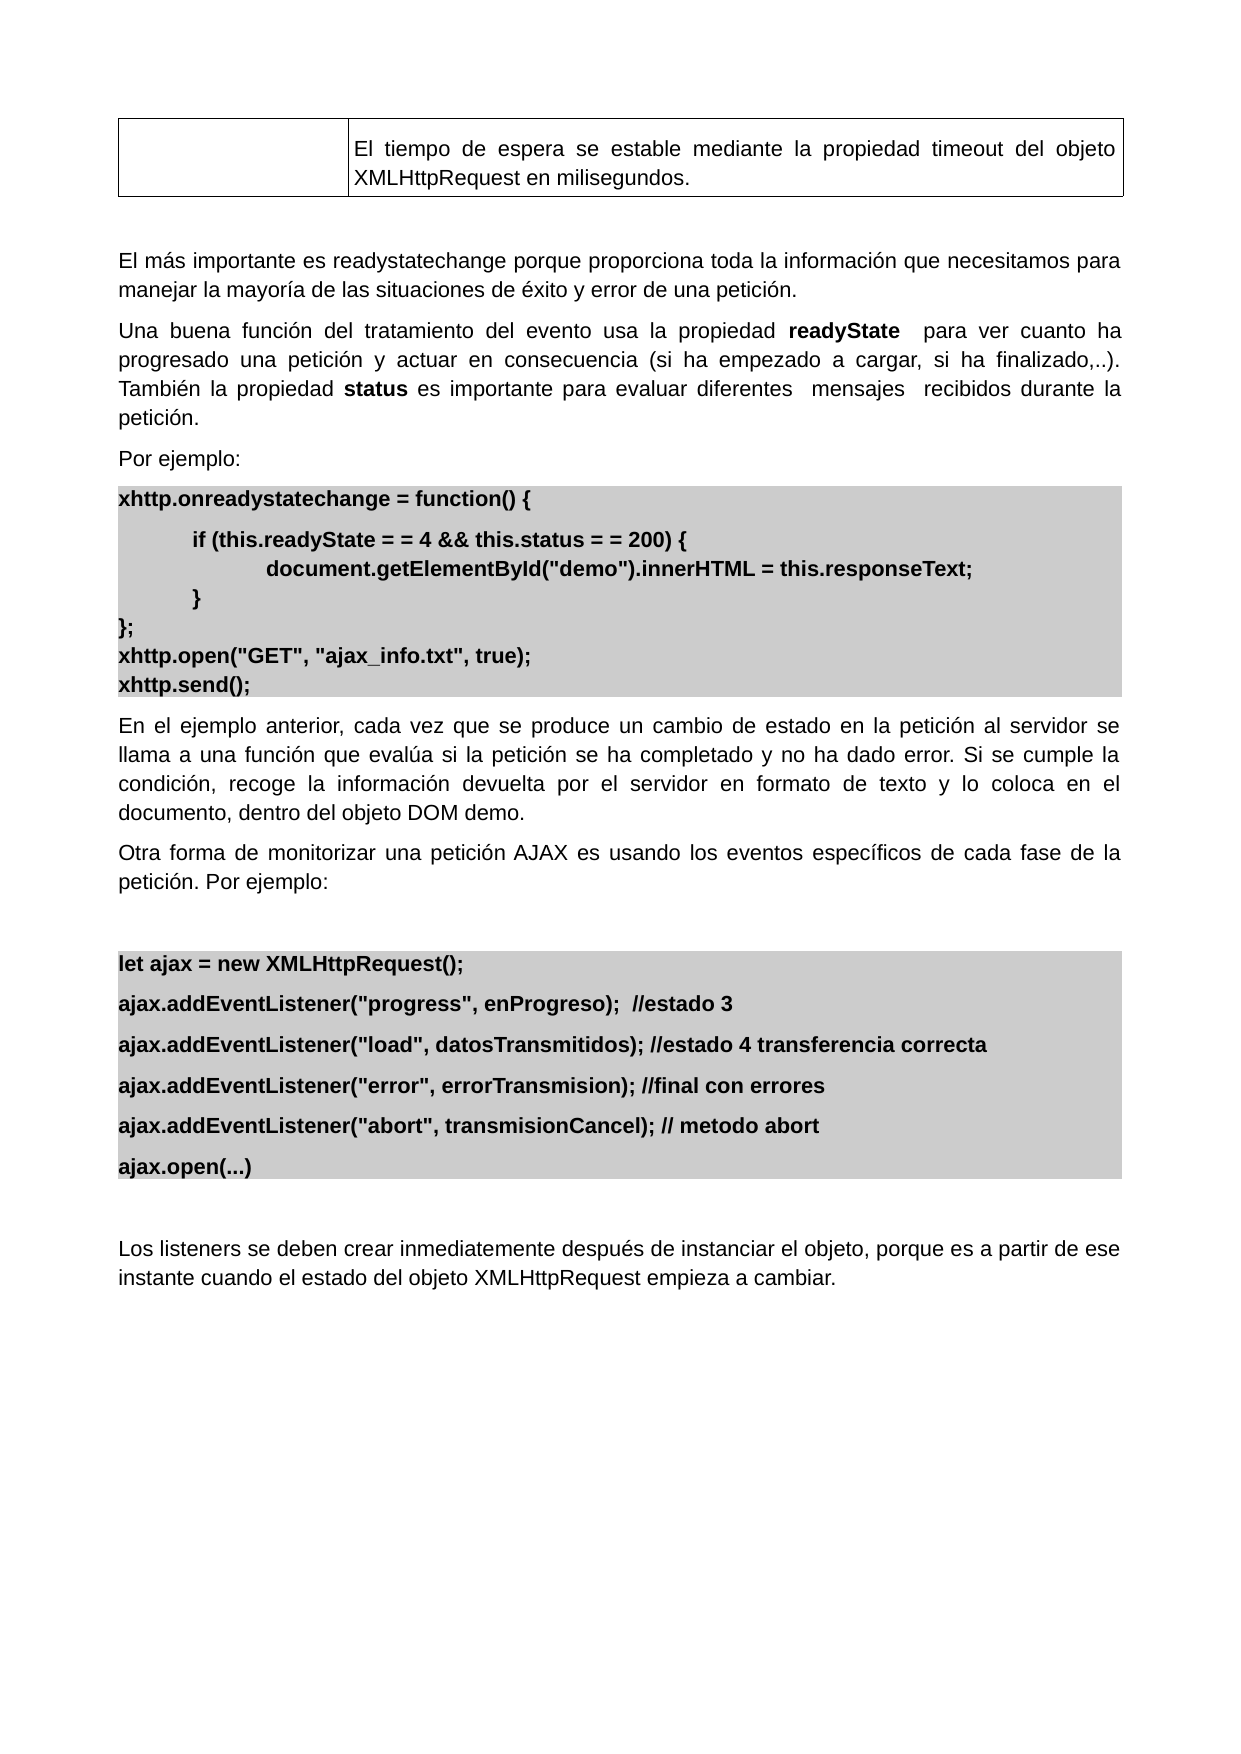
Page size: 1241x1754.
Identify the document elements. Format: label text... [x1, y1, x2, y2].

text Por ejemplo: [118, 446, 1122, 471]
text if (this.readyState = = 4 && this.status = = 200) { document.getElementById("demo").innerHTML = this.responseText; } }; xhttp.open("GET", "ajax_info.txt", true); xhttp.send(); [118, 527, 1122, 697]
text xhttp.onreadystatechange = function() { [118, 486, 1122, 511]
table_cell [119, 119, 348, 196]
text ajax.addEventListener("abort", transmisionCancel); // metodo abort [118, 1113, 1122, 1139]
text En el ejemplo anterior, cada vez que se produce un cambio de estado en la petición al servidor se llama a una función que evalúa si la petición se ha completado y no ha dado error. Si se cumple la condición, recoge la información devuelta por el servidor en formato de texto y lo coloca en el documento, dentro del objeto DOM demo. [118, 712, 1122, 824]
table_cell El tiempo de espera se estable mediante la propiedad timeout del objeto XMLHttpRequest en milisegundos. [349, 119, 1123, 196]
text ajax.addEventListener("load", datosTransmitidos); //estado 4 transferencia correcta [118, 1032, 1122, 1057]
text Una buena función del tratamiento del evento usa la propiedad readyState para ver cuanto ha progresado una petición y actuar en consecuencia (si ha empezado a cargar, si ha finalizado,..). También la propiedad status es importante para evaluar diferentes mensajes recibidos durante la petición. [118, 318, 1122, 430]
text let ajax = new XMLHttpRequest(); [118, 951, 1122, 976]
text ajax.open(...) [118, 1154, 1122, 1179]
text Otra forma de monitorizar una petición AJAX es usando los eventos específicos de cada fase de la petición. Por ejemplo: [118, 840, 1122, 894]
text ajax.addEventListener("progress", enProgreso); //estado 3 [118, 991, 1122, 1016]
text Los listeners se deben crear inmediatemente después de instanciar el objeto, porque es a partir de ese instante cuando el estado del objeto XMLHttpRequest empieza a cambiar. [118, 1236, 1122, 1290]
text ajax.addEventListener("error", errorTransmision); //final con errores [118, 1073, 1122, 1098]
text El más importante es readystatechange porque proporciona toda la información que necesitamos para manejar la mayoría de las situaciones de éxito y error de una petición. [118, 248, 1122, 302]
